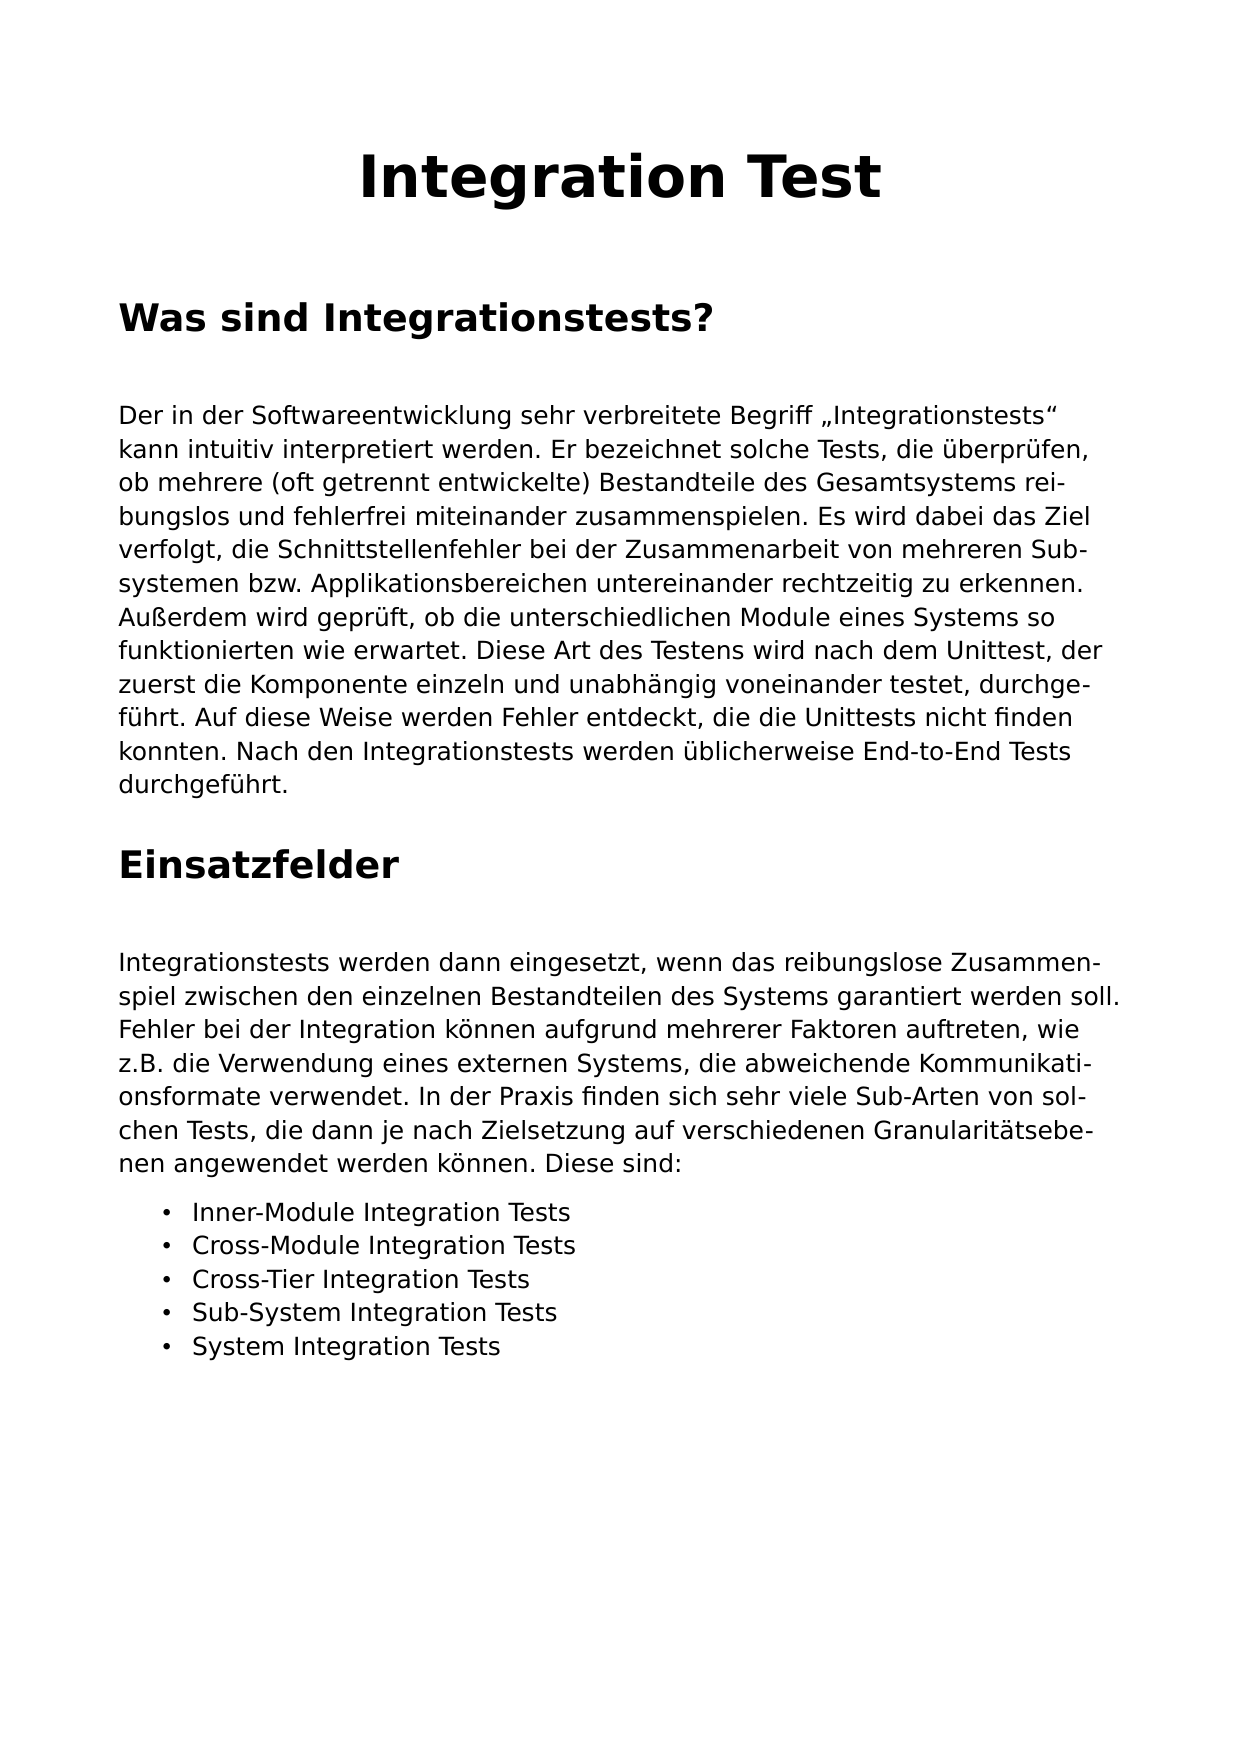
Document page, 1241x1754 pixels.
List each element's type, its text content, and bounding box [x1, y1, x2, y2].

list Inner-Module Integration Tests [162, 1198, 1122, 1227]
subtitle Was sind Integrationstests? [118, 297, 1122, 341]
text Der in der Softwareentwicklung sehr verbreitete Begriff „Integrationstests“ kann intuitiv interpretiert werden. Er bezeichnet solche Tests, die überprüfen, ob mehrere (oft getrennt entwickelte) Bestandteile des Gesamtsystems rei­bungslos und fehlerfrei miteinander zusammenspielen. Es wird dabei das Ziel verfolgt, die Schnittstellenfehler bei der Zusammenarbeit von mehreren Sub­systemen bzw. Applikationsbereichen untereinander rechtzeitig zu erkennen. Außerdem wird geprüft, ob die unterschiedlichen Module eines Systems so funktionierten wie erwartet. Diese Art des Testens wird nach dem Unittest, der zuerst die Komponente einzeln und unabhängig voneinander testet, durchge­führt. Auf diese Weise werden Fehler entdeckt, die die Unittests nicht finden konnten. Nach den Integrationstests werden üblicherweise End-to-End Tests durchgeführt. [118, 401, 1122, 799]
text Integrationstests werden dann eingesetzt, wenn das reibungslose Zusammen­spiel zwischen den einzelnen Bestandteilen des Systems garantiert werden soll. Fehler bei der Integration können aufgrund mehrerer Faktoren auftreten, wie z.B. die Verwendung eines externen Systems, die abweichende Kommunikati­onsformate verwendet. In der Praxis finden sich sehr viele Sub-Arten von sol­chen Tests, die dann je nach Zielsetzung auf verschiedenen Granularitätsebe­nen angewendet werden können. Diese sind: [118, 948, 1122, 1179]
subtitle Einsatzfelder [118, 843, 1122, 888]
title Integration Test [118, 143, 1122, 211]
list Cross-Tier Integration Tests [162, 1265, 1122, 1294]
list Sub-System Integration Tests [162, 1298, 1122, 1327]
list Cross-Module Integration Tests [162, 1231, 1122, 1260]
list System Integration Tests [162, 1332, 1122, 1361]
